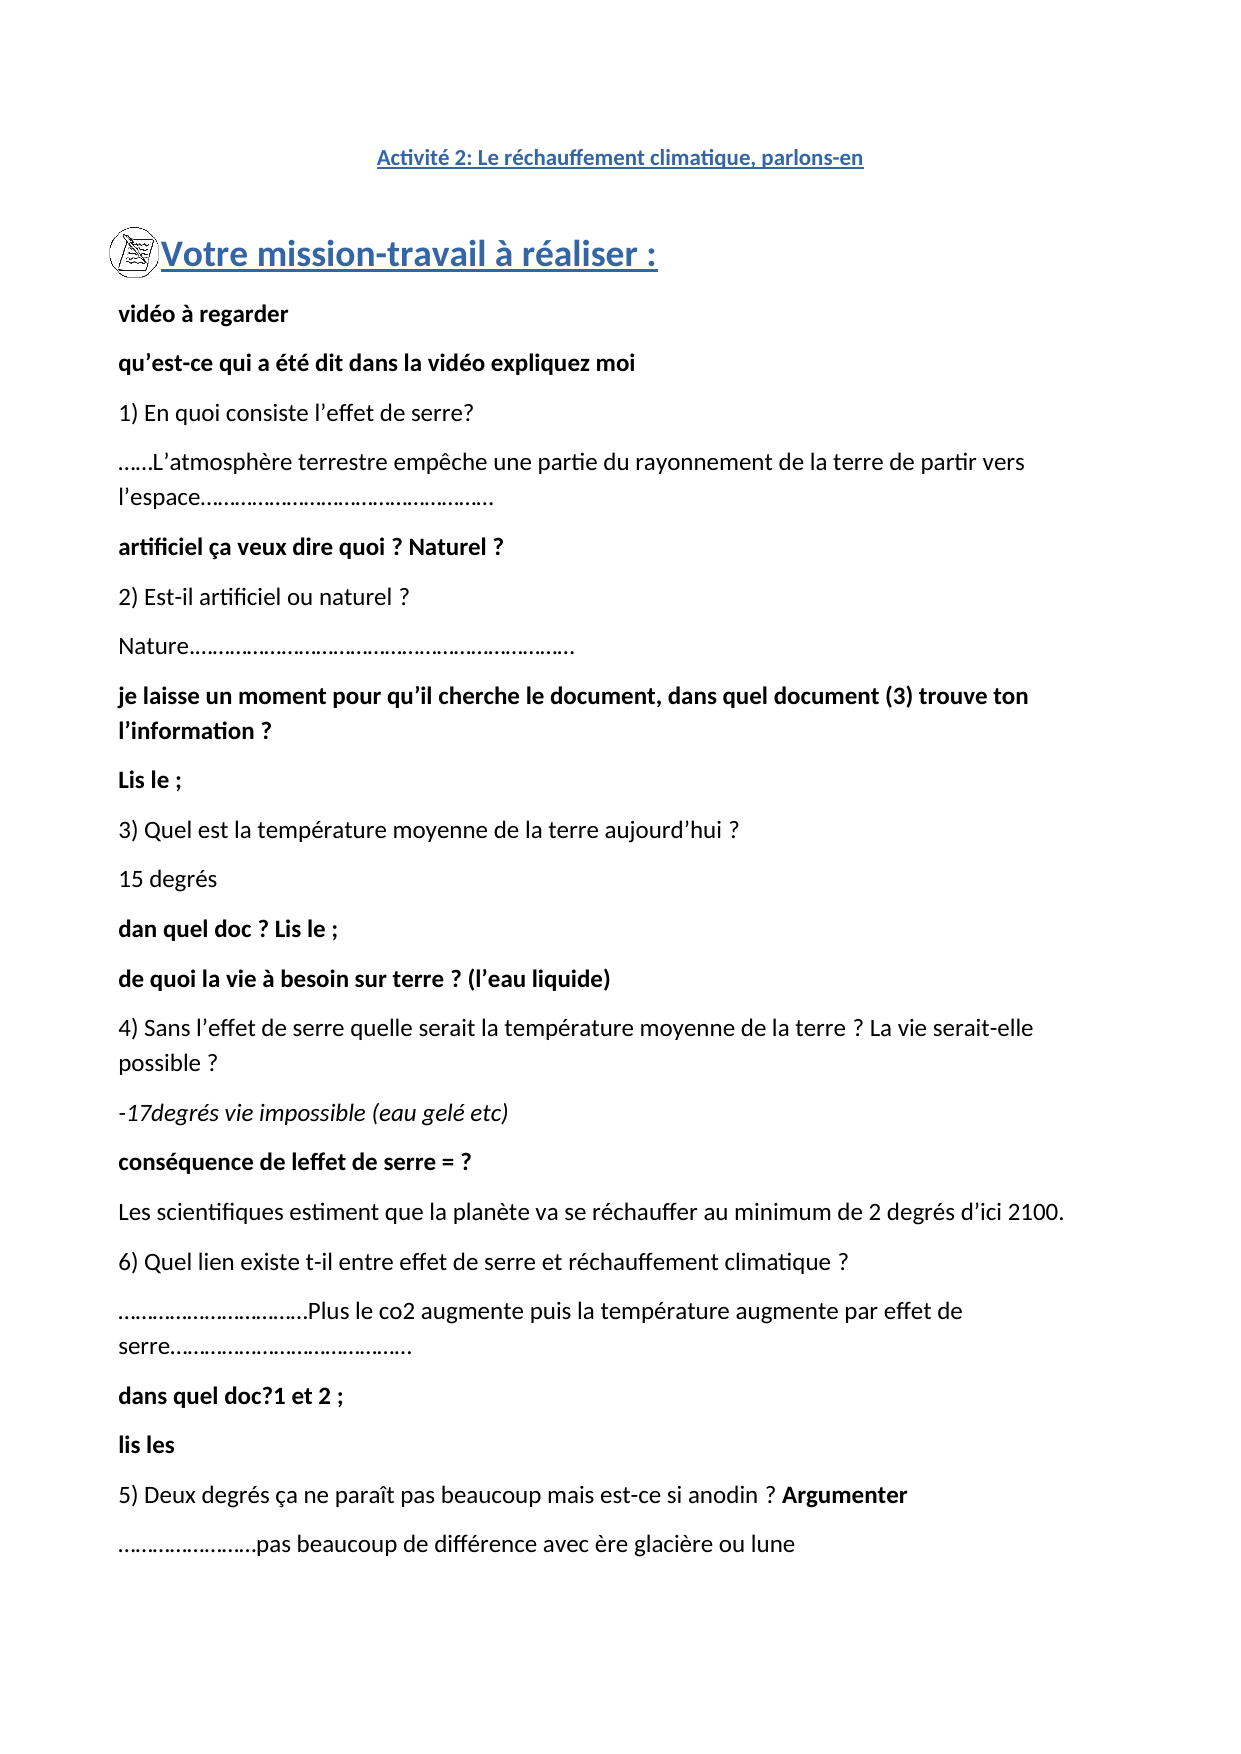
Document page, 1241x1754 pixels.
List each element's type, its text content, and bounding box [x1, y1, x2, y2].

text de quoi la vie à besoin sur terre ? (l’eau liquide) [118, 963, 1122, 993]
text -17degrés vie impossible (eau gelé etc) [118, 1097, 1122, 1127]
text 3) Quel est la température moyenne de la terre aujourd’hui ? [118, 814, 1122, 844]
text ……L’atmosphère terrestre empêche une partie du rayonnement de la terre de partir vers l’espace…………………………………………… [118, 446, 1122, 512]
text ……………………………Plus le co2 augmente puis la température augmente par effet de serre…………………………………… [118, 1295, 1122, 1361]
text artificiel ça veux dire quoi ? Naturel ? [118, 531, 1122, 562]
text 5) Deux degrés ça ne paraît pas beaucoup mais est-ce si anodin ? Argumenter [118, 1479, 1122, 1509]
text Lis le ; [118, 764, 1122, 795]
text conséquence de leffet de serre = ? [118, 1146, 1122, 1177]
text Nature.………………………………………………………… [118, 630, 1122, 661]
text 4) Sans l’effet de serre quelle serait la température moyenne de la terre ? La vie serait-elle possible ? [118, 1012, 1122, 1078]
title Activité 2: Le réchauffement climatique, parlons-en [118, 143, 1122, 171]
text lis les [118, 1429, 1122, 1460]
text dan quel doc ? Lis le ; [118, 913, 1122, 944]
text vidéo à regarder [118, 298, 1122, 328]
text dans quel doc?1 et 2 ; [118, 1380, 1122, 1410]
text 1) En quoi consiste l’effet de serre? [118, 397, 1122, 427]
text Votre mission-travail à réaliser : [159, 230, 1122, 276]
text ……………………pas beaucoup de différence avec ère glacière ou lune [118, 1528, 1122, 1559]
text Les scientifiques estiment que la planète va se réchauffer au minimum de 2 degrés d’ici 2100. [118, 1196, 1122, 1227]
text 6) Quel lien existe t-il entre effet de serre et réchauffement climatique ? [118, 1246, 1122, 1276]
text 2) Est-il artificiel ou naturel ? [118, 581, 1122, 611]
text 15 degrés [118, 863, 1122, 894]
text je laisse un moment pour qu’il cherche le document, dans quel document (3) trouve ton l’information ? [118, 680, 1122, 745]
text qu’est-ce qui a été dit dans la vidéo expliquez moi [118, 347, 1122, 378]
picture [109, 227, 159, 278]
